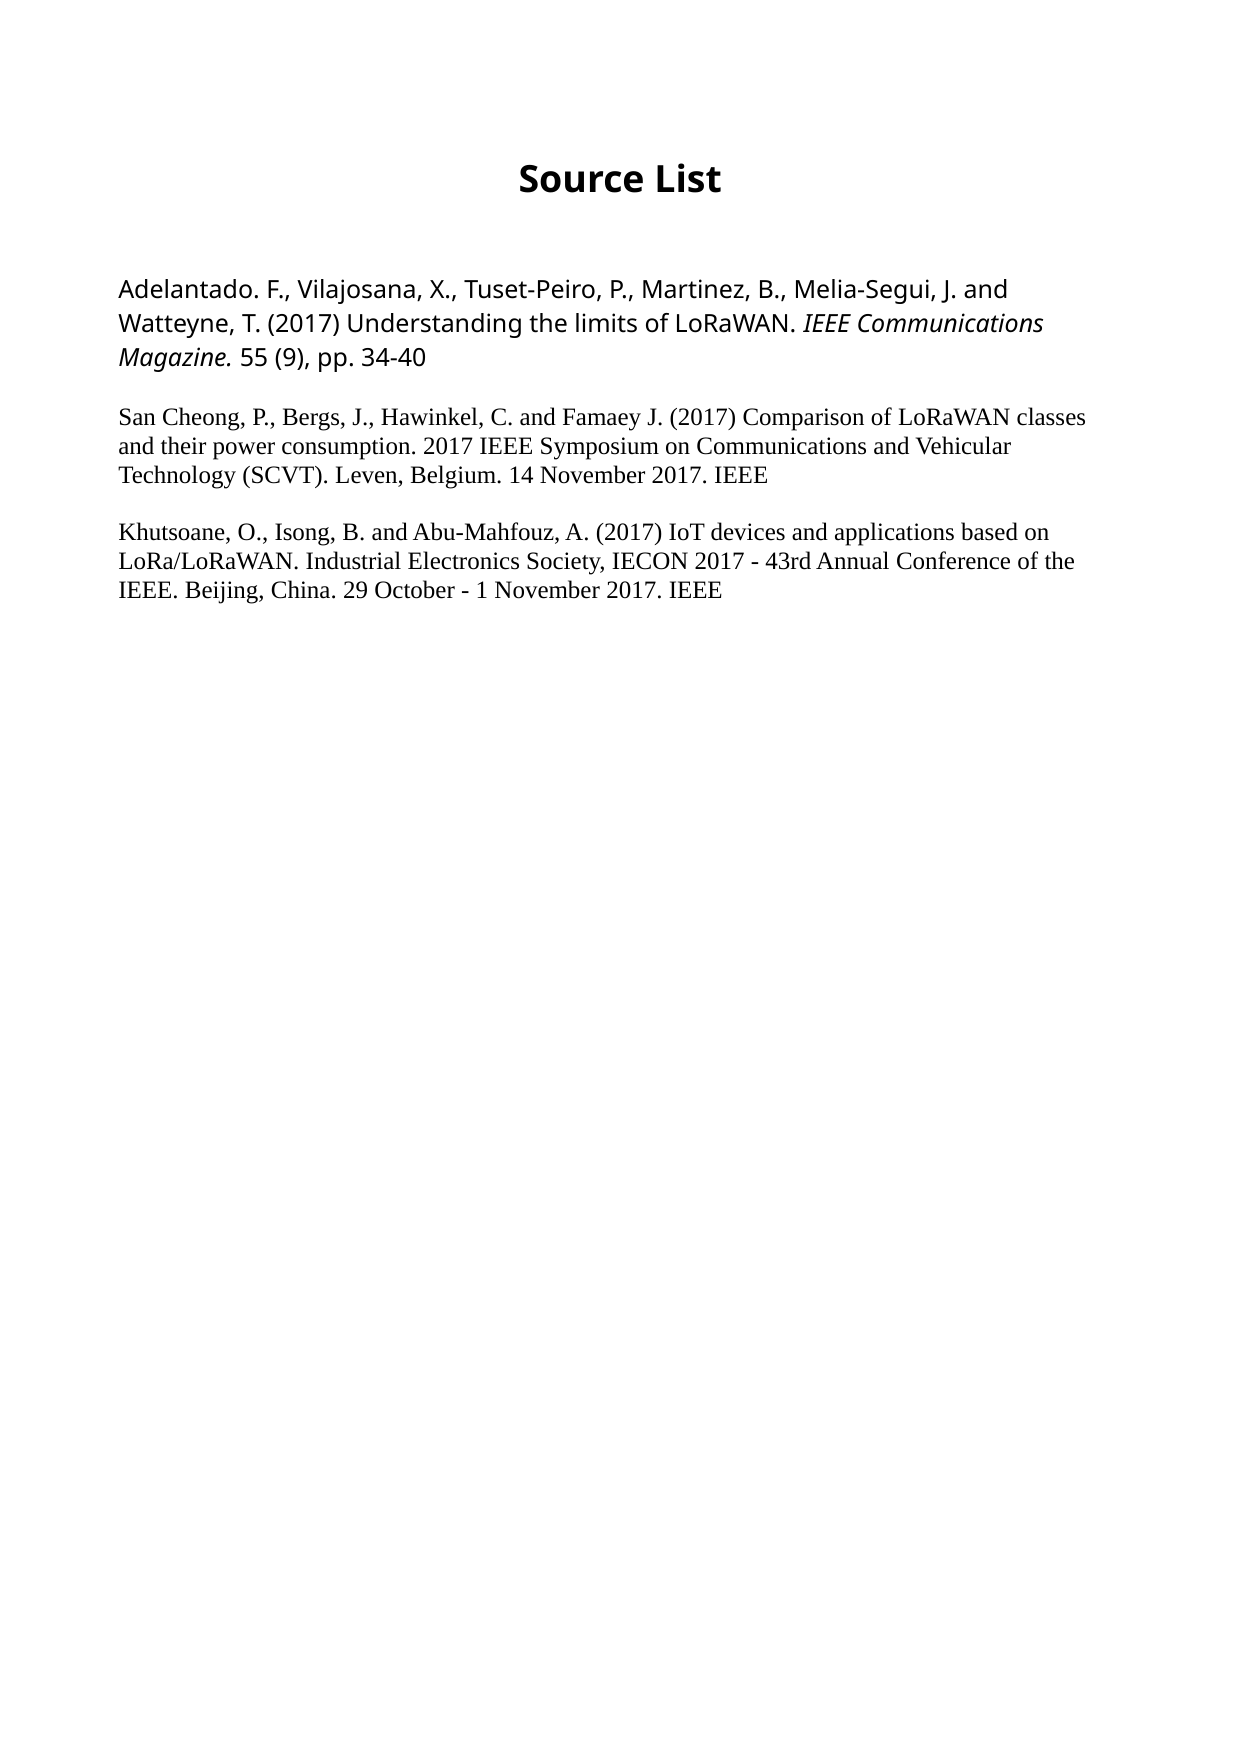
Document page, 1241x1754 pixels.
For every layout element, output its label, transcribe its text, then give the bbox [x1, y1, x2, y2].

text Khutsoane, O., Isong, B. and Abu-Mahfouz, A. (2017) IoT devices and applications based on LoRa/LoRaWAN. Industrial Electronics Society, IECON 2017 - 43rd Annual Conference of the IEEE. Beijing, China. 29 October - 1 November 2017. IEEE [118, 517, 1122, 603]
text Source List [118, 152, 1122, 203]
text San Cheong, P., Bergs, J., Hawinkel, C. and Famaey J. (2017) Comparison of LoRaWAN classes and their power consumption. 2017 IEEE Symposium on Communications and Vehicular Technology (SCVT). Leven, Belgium. 14 November 2017. IEEE [118, 402, 1122, 488]
text Adelantado. F., Vilajosana, X., Tuset-Peiro, P., Martinez, B., Melia-Segui, J. and Watteyne, T. (2017) Understanding the limits of LoRaWAN. IEEE Communications Magazine. 55 (9), pp. 34-40 [118, 271, 1122, 373]
